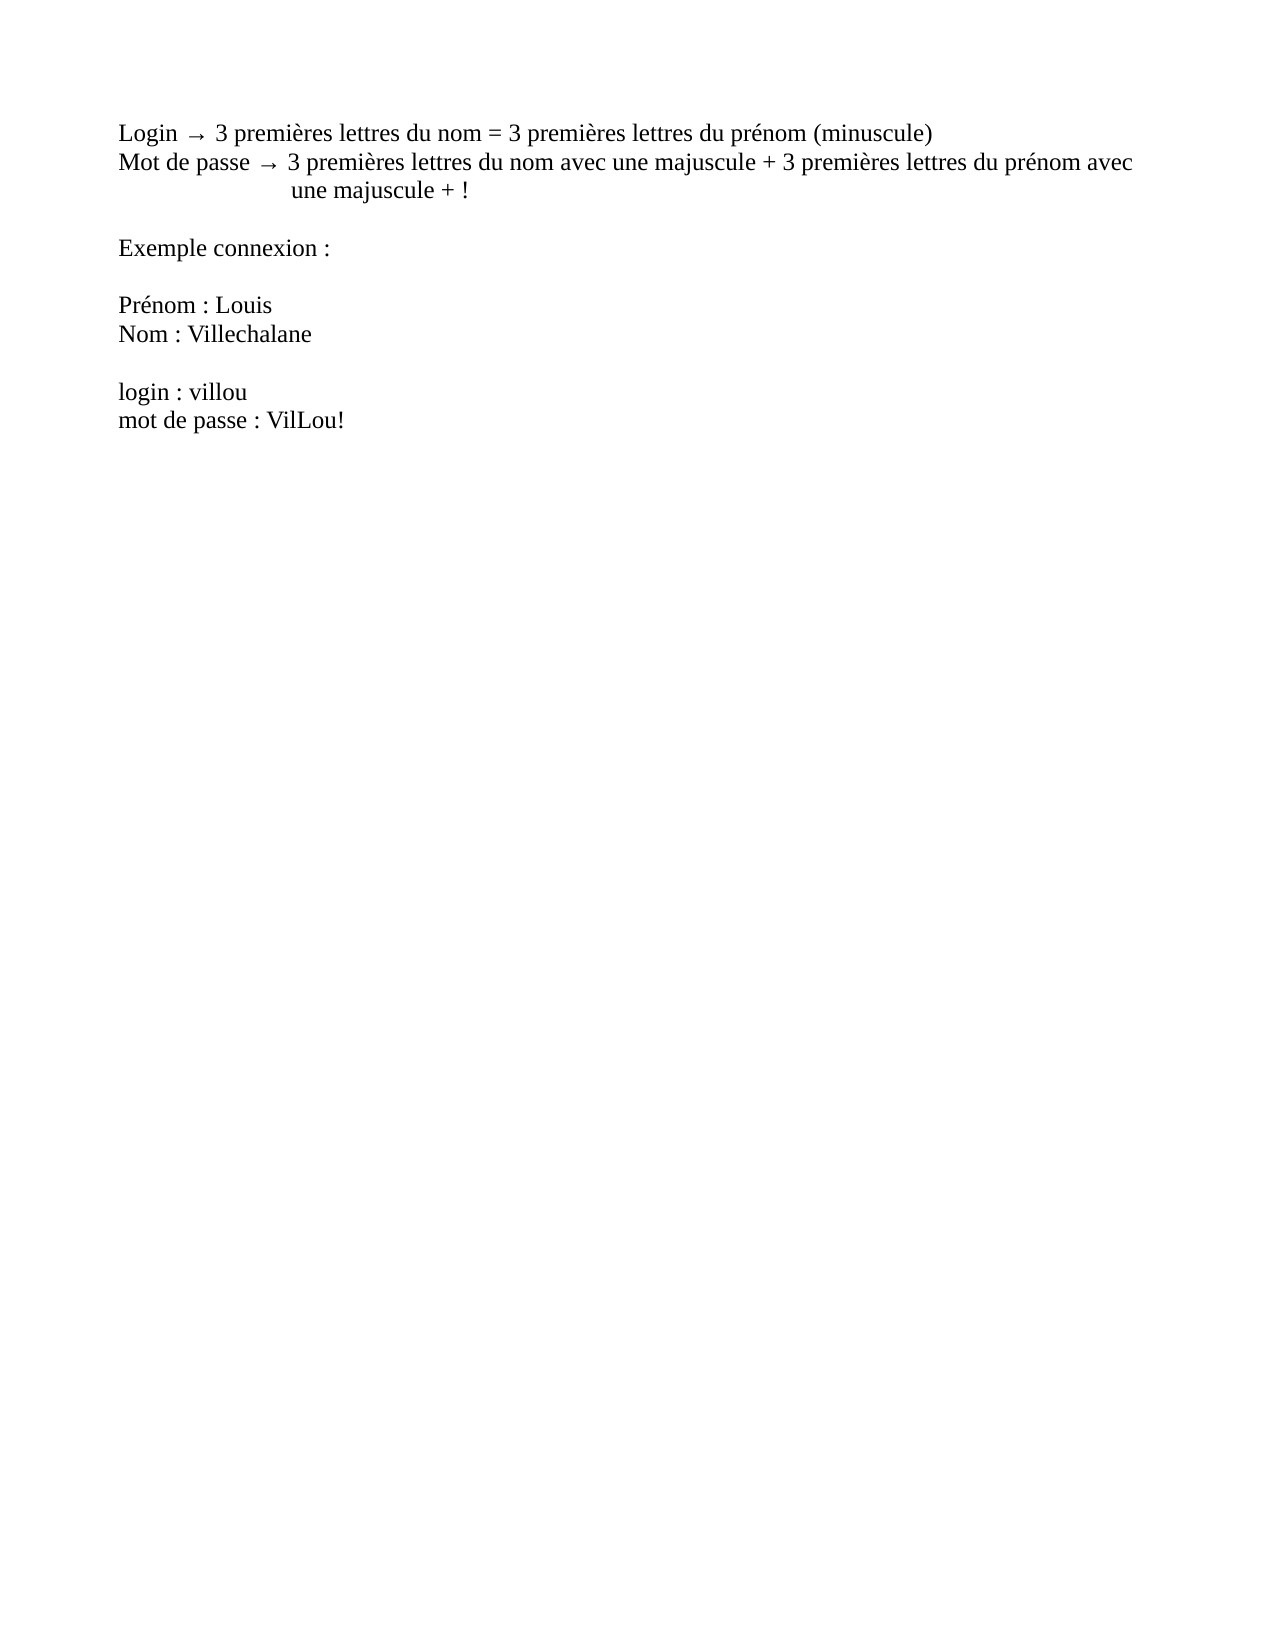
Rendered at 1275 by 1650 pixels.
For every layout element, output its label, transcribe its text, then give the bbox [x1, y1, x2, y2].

text Exemple connexion : [118, 233, 1157, 262]
text Login → 3 premières lettres du nom = 3 premières lettres du prénom (minuscule) [118, 118, 1157, 147]
text login : villou [118, 377, 1157, 406]
text mot de passe : VilLou! [118, 406, 1157, 434]
text Nom : Villechalane [118, 319, 1157, 348]
text Prénom : Louis [118, 291, 1157, 319]
text Mot de passe → 3 premières lettres du nom avec une majuscule + 3 premières lettres du prénom avec une majuscule + ! [118, 147, 1157, 204]
